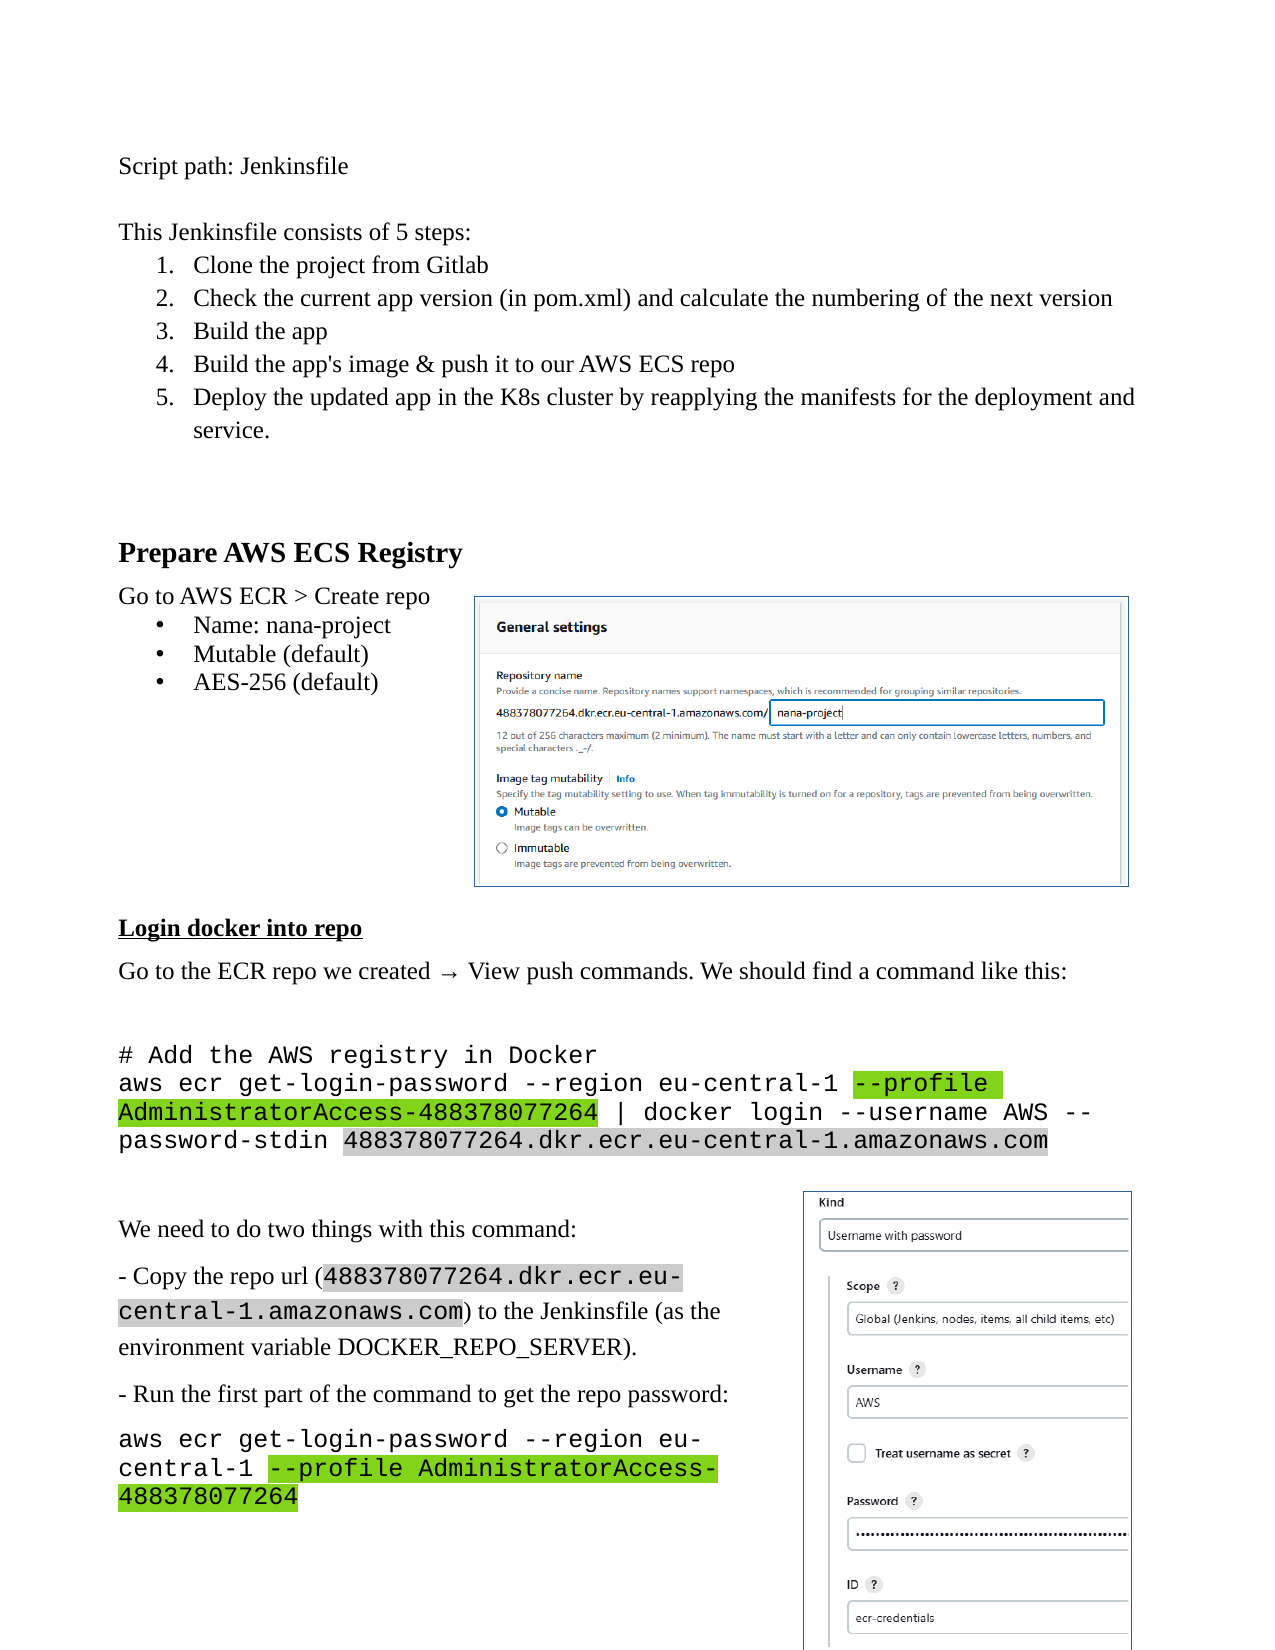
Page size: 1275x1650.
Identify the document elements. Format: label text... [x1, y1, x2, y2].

list AES-256 (default) [156, 667, 473, 696]
list [1129, 667, 1157, 696]
text Script path: Jenkinsfile [118, 151, 1157, 180]
list Deploy the updated app in the K8s cluster by reapplying the manifests for the deployment and service. [156, 382, 1157, 444]
text # Add the AWS registry in Docker [118, 1042, 1157, 1071]
list Mutable (default) [156, 639, 473, 667]
list Check the current app version (in pom.xml) and calculate the numbering of the next version [156, 283, 1157, 312]
list [1129, 610, 1157, 639]
text Go to the ECR repo we created → View push commands. We should find a command like this: [118, 956, 1157, 985]
text This Jenkinsfile consists of 5 steps: [118, 217, 1157, 246]
text We need to do two things with this command: [118, 1214, 803, 1242]
list [1129, 639, 1157, 667]
text Login docker into repo [118, 913, 1157, 942]
text aws ecr get-login-password --region eu-central-1 --profile AdministratorAccess-488378077264 [118, 1427, 803, 1512]
list Clone the project from Gitlab [156, 250, 1157, 279]
list Name: nana-project [156, 610, 473, 639]
subtitle Prepare AWS ECS Registry [118, 535, 1157, 569]
text Go to AWS ECR > Create repo [118, 581, 1157, 887]
picture [476, 599, 1126, 884]
text [1132, 1427, 1157, 1512]
text aws ecr get-login-password --region eu-central-1 --profile AdministratorAccess-488378077264 | docker login --username AWS --password-stdin 488378077264.dkr.ecr.eu-central-1.amazonaws.com [118, 1071, 1157, 1156]
list Build the app [156, 316, 1157, 345]
text [804, 1192, 1131, 1650]
text - Copy the repo url (488378077264.dkr.ecr.eu-central-1.amazonaws.com) to the Jenkinsfile (as the environment variable DOCKER_REPO_SERVER). [118, 1261, 803, 1360]
text - Run the first part of the command to get the repo password: [118, 1379, 803, 1408]
list Build the app's image & push it to our AWS ECS repo [156, 349, 1157, 378]
picture [805, 1193, 1129, 1647]
